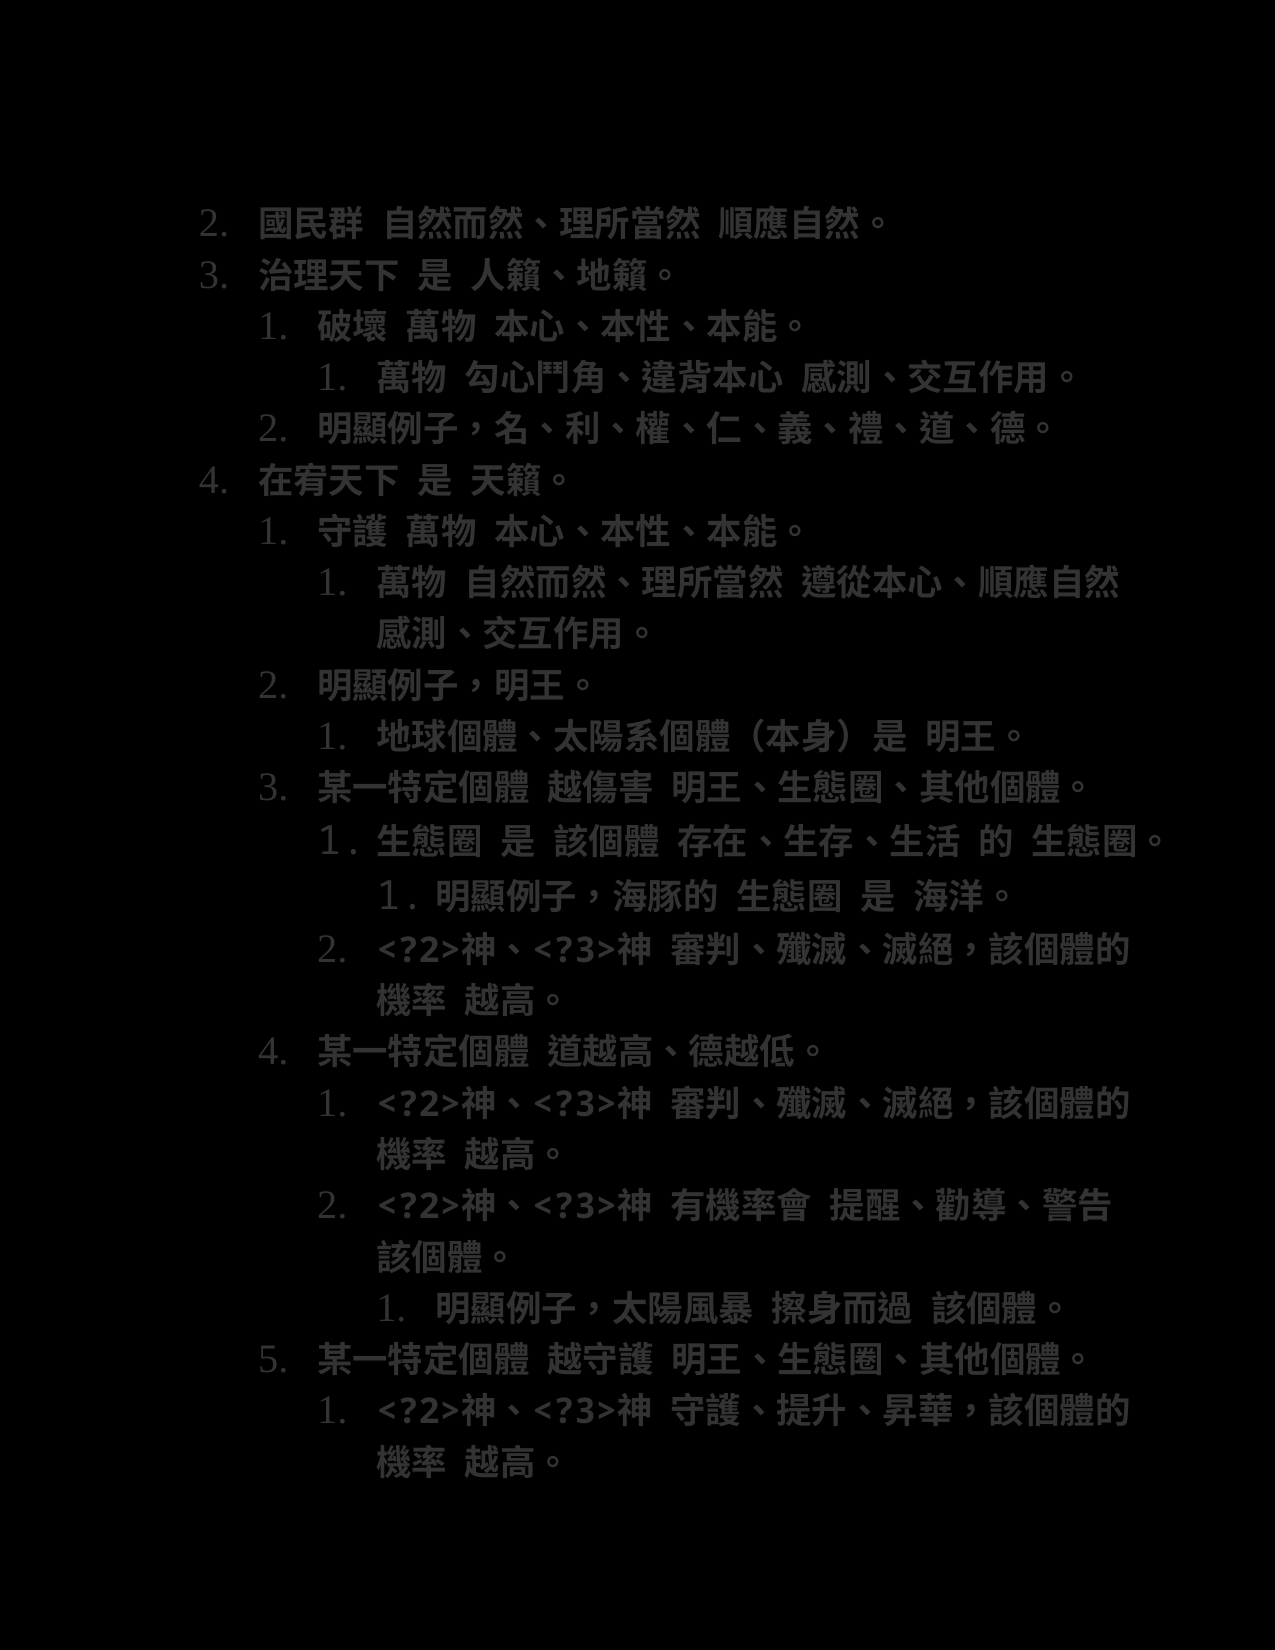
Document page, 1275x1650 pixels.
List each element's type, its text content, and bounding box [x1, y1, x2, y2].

list 某一特定個體 道越高、德越低。 [258, 1024, 1157, 1075]
list 明顯例子，太陽風暴 擦身而過 該個體。 [376, 1280, 1157, 1331]
list 治理天下 是 人籟、地籟。 [199, 247, 1157, 298]
list 破壞 萬物 本心、本性、本能。 [258, 298, 1157, 349]
list <?2>神、<?3>神 審判、殲滅、滅絕，該個體的 機率 越高。 [317, 921, 1157, 1024]
list 守護 萬物 本心、本性、本能。 [258, 503, 1157, 554]
list <?2>神、<?3>神 守護、提升、昇華，該個體的 機率 越高。 [317, 1383, 1157, 1485]
list 某一特定個體 越傷害 明王、生態圈、其他個體。 [258, 759, 1157, 811]
list 明顯例子，名、利、權、仁、義、禮、道、德。 [258, 401, 1157, 452]
list 明顯例子，海豚的 生態圈 是 海洋。 [376, 866, 1157, 921]
list 在宥天下 是 天籟。 [199, 452, 1157, 503]
list 地球個體、太陽系個體（本身）是 明王。 [317, 708, 1157, 759]
list 國民群 自然而然、理所當然 順應自然。 [199, 196, 1157, 247]
list 明顯例子，明王。 [258, 657, 1157, 708]
list <?2>神、<?3>神 審判、殲滅、滅絕，該個體的 機率 越高。 [317, 1075, 1157, 1177]
list 某一特定個體 越守護 明王、生態圈、其他個體。 [258, 1331, 1157, 1383]
list 萬物 勾心鬥角、違背本心 感測、交互作用。 [317, 349, 1157, 401]
list <?2>神、<?3>神 有機率會 提醒、勸導、警告 該個體。 [317, 1177, 1157, 1280]
list 生態圈 是 該個體 存在、生存、生活 的 生態圈。 [317, 811, 1157, 866]
list 萬物 自然而然、理所當然 遵從本心、順應自然 感測、交互作用。 [317, 554, 1157, 657]
